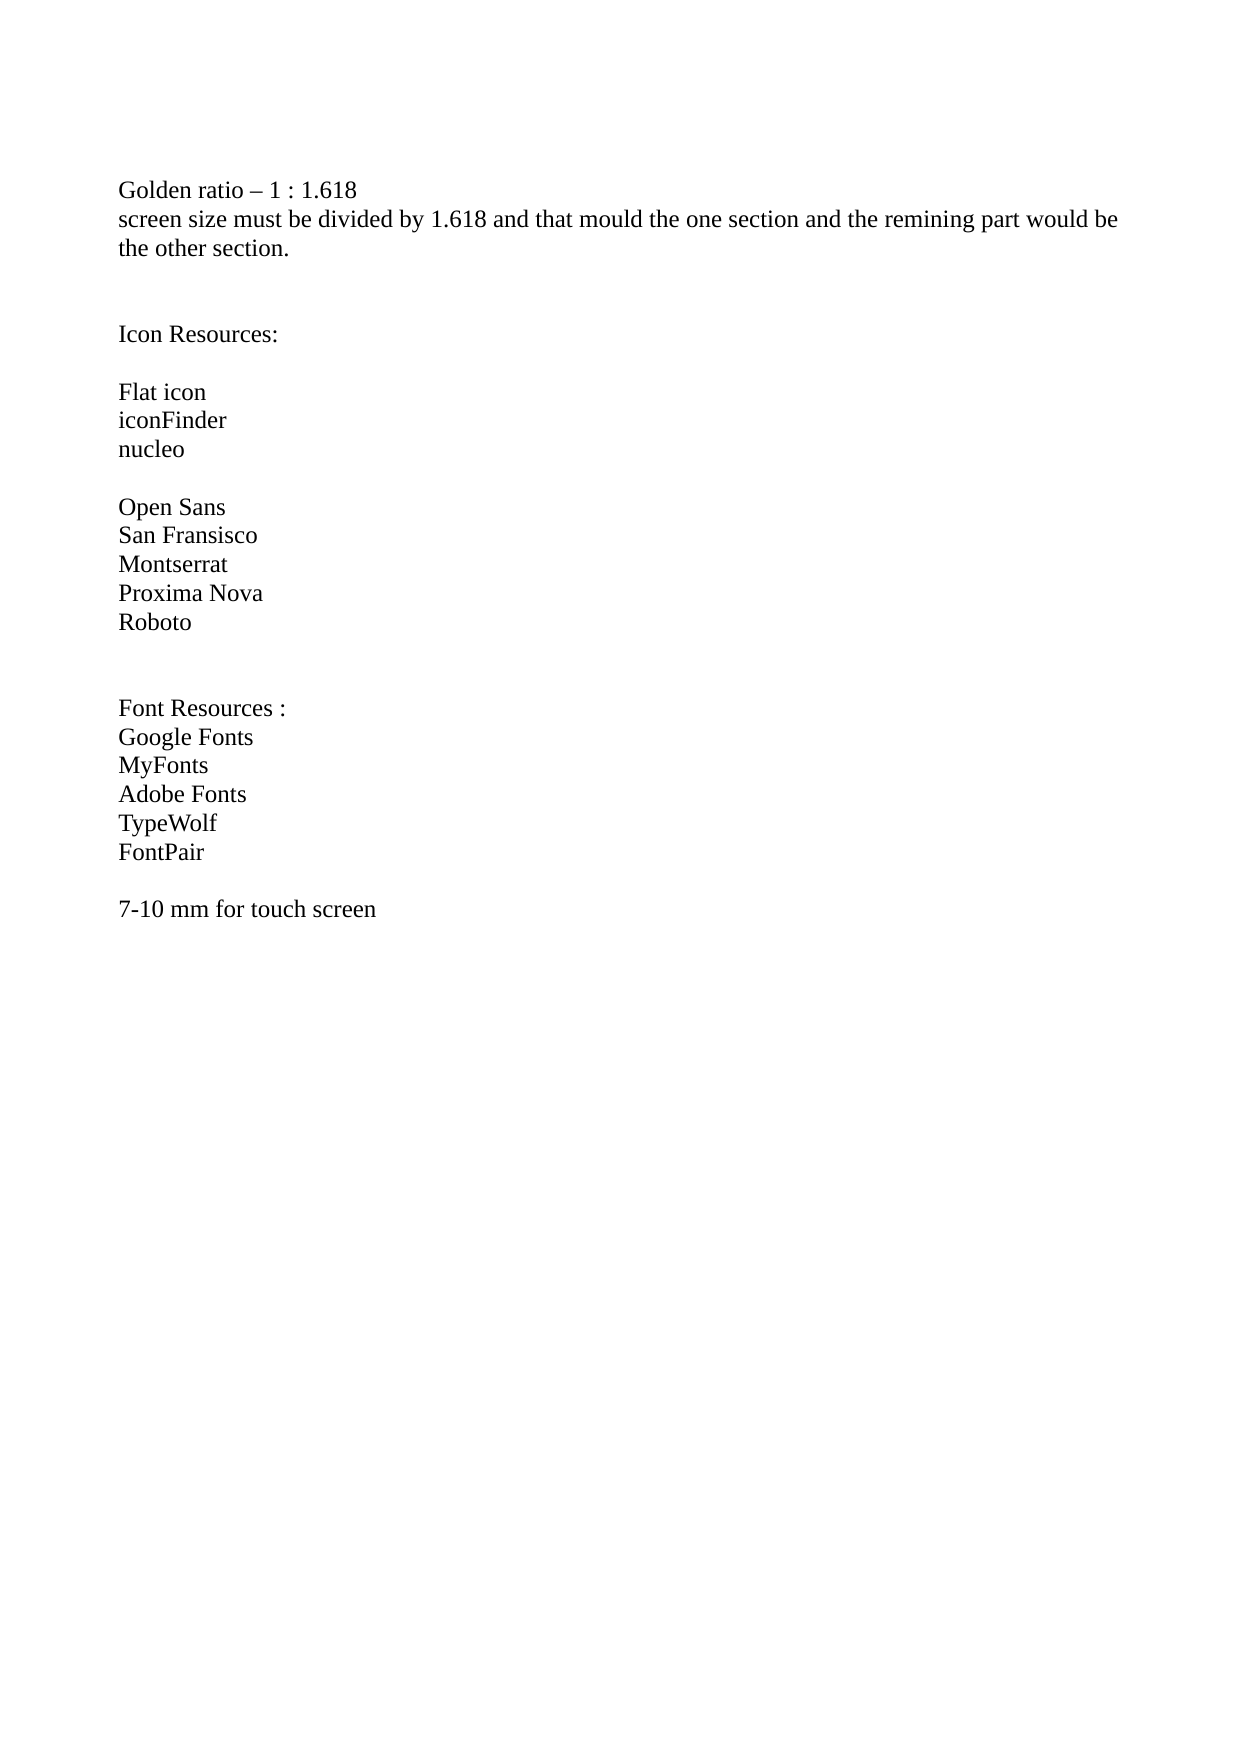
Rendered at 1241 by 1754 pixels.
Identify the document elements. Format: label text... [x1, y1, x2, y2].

text Google Fonts [118, 722, 1122, 751]
text Montserrat [118, 549, 1122, 578]
text Icon Resources: [118, 319, 1122, 348]
text iconFinder [118, 406, 1122, 434]
text 7-10 mm for touch screen [118, 894, 1122, 923]
text Open Sans [118, 492, 1122, 521]
text Golden ratio – 1 : 1.618 [118, 176, 1122, 204]
text Proxima Nova [118, 578, 1122, 607]
text nucleo [118, 434, 1122, 463]
text San Fransisco [118, 521, 1122, 549]
text FontPair [118, 837, 1122, 866]
text Adobe Fonts [118, 779, 1122, 808]
text Flat icon [118, 377, 1122, 406]
text TypeWolf [118, 808, 1122, 837]
text Font Resources : [118, 693, 1122, 722]
text Roboto [118, 607, 1122, 636]
text MyFonts [118, 751, 1122, 779]
text screen size must be divided by 1.618 and that mould the one section and the remining part would be the other section. [118, 204, 1122, 262]
